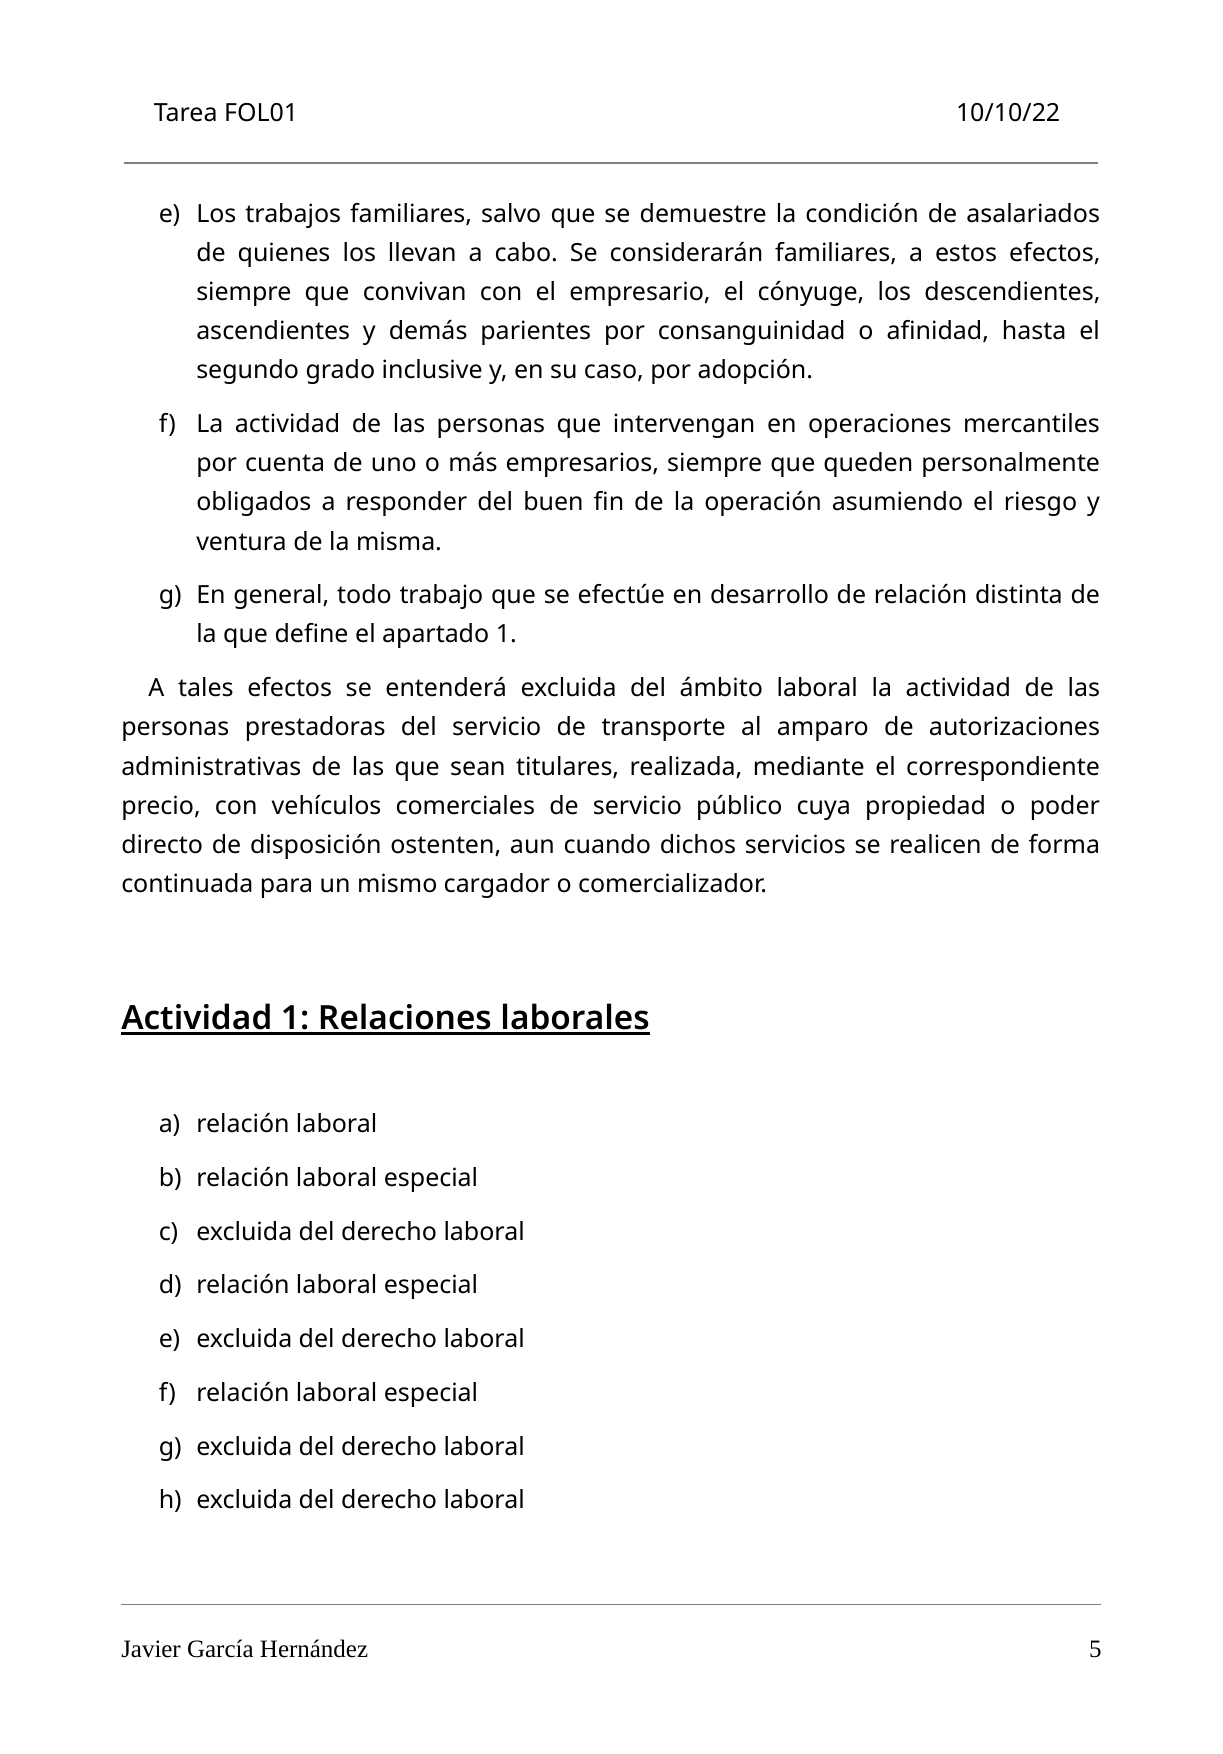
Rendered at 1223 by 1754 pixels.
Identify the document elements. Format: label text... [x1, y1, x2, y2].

list excluida del derecho laboral [158, 1428, 1101, 1462]
list La actividad de las personas que intervengan en operaciones mercantiles por cuenta de uno o más empresarios, siempre que queden personalmente obligados a responder del buen fin de la operación asumiendo el riesgo y ventura de la misma. [158, 406, 1101, 557]
list excluida del derecho laboral [158, 1321, 1101, 1355]
subtitle Actividad 1: Relaciones laborales [121, 994, 1101, 1039]
list A tales efectos se entenderá excluida del ámbito laboral la actividad de las personas prestadoras del servicio de transporte al amparo de autorizaciones administrativas de las que sean titulares, realizada, mediante el correspondiente precio, con vehículos comerciales de servicio público cuya propiedad o poder directo de disposición ostenten, aun cuando dichos servicios se realicen de forma continuada para un mismo cargador o comercializador. [121, 670, 1101, 900]
list En general, todo trabajo que se efectúe en desarrollo de relación distinta de la que define el apartado 1. [158, 577, 1101, 650]
list excluida del derecho laboral [158, 1213, 1101, 1247]
list relación laboral [158, 1106, 1101, 1140]
list Los trabajos familiares, salvo que se demuestre la condición de asalariados de quienes los llevan a cabo. Se considerarán familiares, a estos efectos, siempre que convivan con el empresario, el cónyuge, los descendientes, ascendientes y demás parientes por consanguinidad o afinidad, hasta el segundo grado inclusive y, en su caso, por adopción. [158, 195, 1101, 386]
list excluida del derecho laboral [158, 1482, 1101, 1516]
list relación laboral especial [158, 1159, 1101, 1193]
list relación laboral especial [158, 1374, 1101, 1408]
list relación laboral especial [158, 1267, 1101, 1301]
